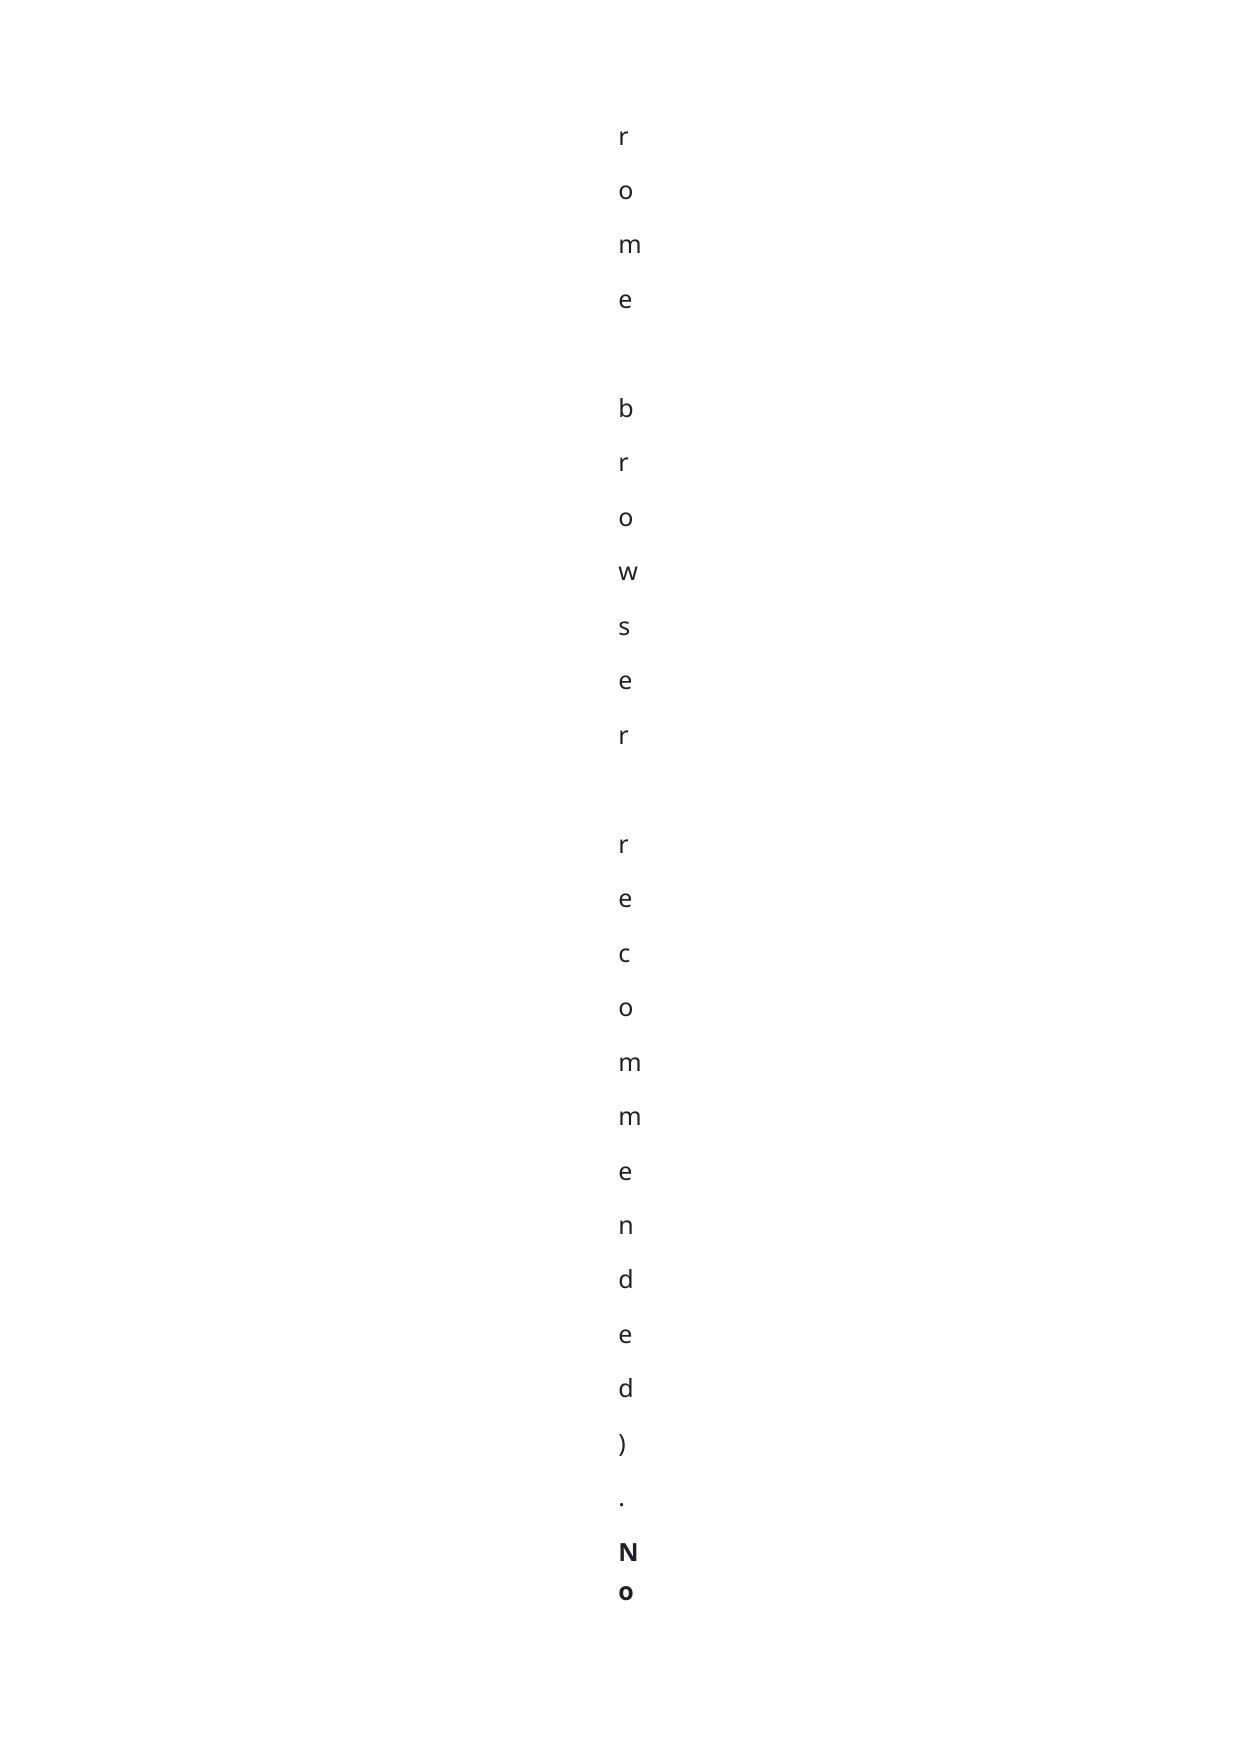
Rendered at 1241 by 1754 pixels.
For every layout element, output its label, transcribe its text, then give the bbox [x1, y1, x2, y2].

list Access to a standard internet browser (Chrome browser recommended). [618, 118, 622, 1514]
